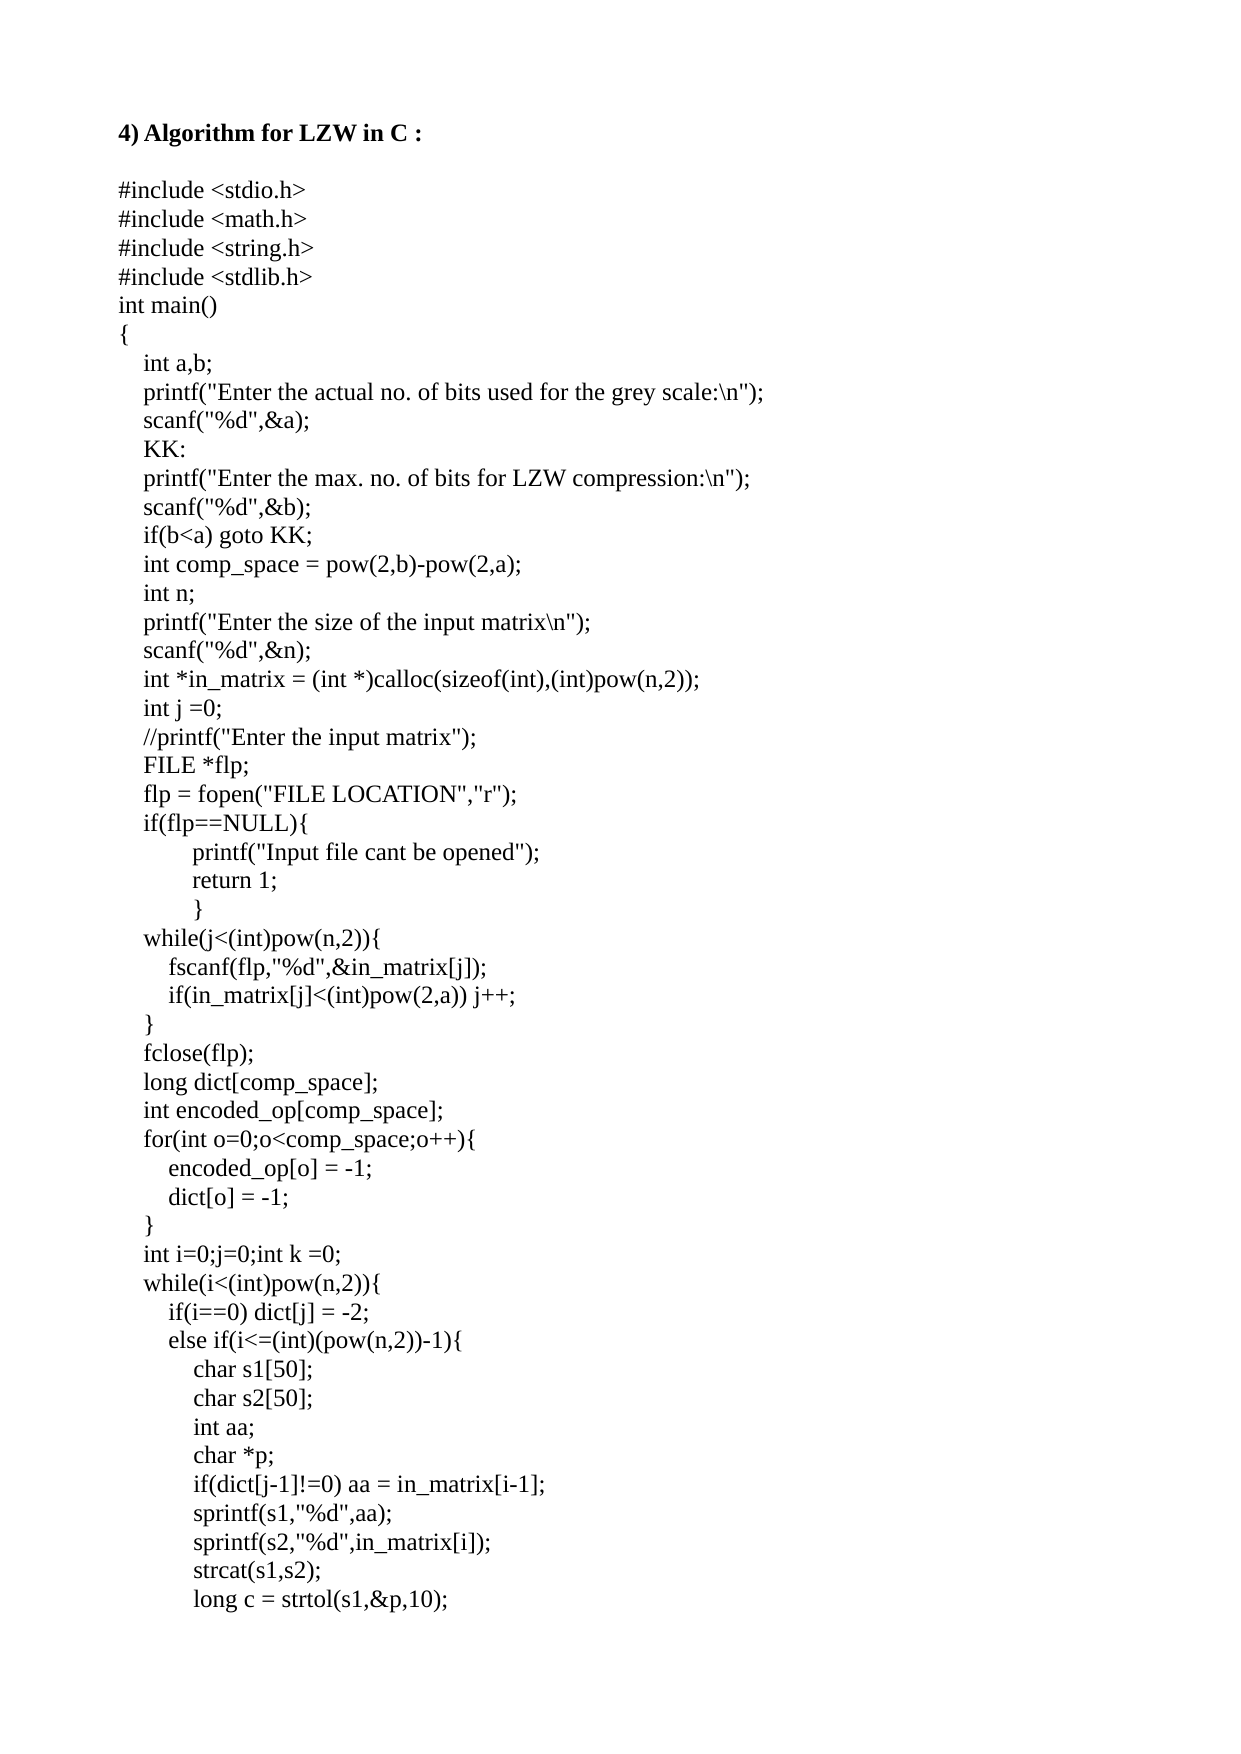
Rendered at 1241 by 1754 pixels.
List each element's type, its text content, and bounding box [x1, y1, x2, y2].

text int aa; [118, 1412, 1122, 1441]
text if(b<a) goto KK; [118, 521, 1122, 549]
text scanf("%d",&b); [118, 492, 1122, 521]
text printf("Enter the size of the input matrix\n"); [118, 607, 1122, 636]
text #include <math.h> [118, 204, 1122, 233]
text //printf("Enter the input matrix"); [118, 722, 1122, 751]
text int *in_matrix = (int *)calloc(sizeof(int),(int)pow(n,2)); [118, 664, 1122, 693]
text int i=0;j=0;int k =0; [118, 1239, 1122, 1268]
text int a,b; [118, 348, 1122, 377]
text printf("Enter the max. no. of bits for LZW compression:\n"); [118, 463, 1122, 492]
text int j =0; [118, 693, 1122, 722]
text if(dict[j-1]!=0) aa = in_matrix[i-1]; [118, 1469, 1122, 1498]
text #include <string.h> [118, 233, 1122, 262]
text char s2[50]; [118, 1383, 1122, 1412]
text } [118, 894, 1122, 923]
text dict[o] = -1; [118, 1182, 1122, 1211]
text flp = fopen("FILE LOCATION","r"); [118, 779, 1122, 808]
text strcat(s1,s2); [118, 1556, 1122, 1584]
text return 1; [118, 866, 1122, 894]
text { [118, 319, 1122, 348]
text sprintf(s2,"%d",in_matrix[i]); [118, 1527, 1122, 1556]
text encoded_op[o] = -1; [118, 1153, 1122, 1182]
text KK: [118, 434, 1122, 463]
text int n; [118, 578, 1122, 607]
text int encoded_op[comp_space]; [118, 1096, 1122, 1124]
text int comp_space = pow(2,b)-pow(2,a); [118, 549, 1122, 578]
text #include <stdio.h> [118, 176, 1122, 204]
text printf("Enter the actual no. of bits used for the grey scale:\n"); [118, 377, 1122, 406]
text scanf("%d",&n); [118, 636, 1122, 664]
text while(j<(int)pow(n,2)){ [118, 923, 1122, 952]
text if(i==0) dict[j] = -2; [118, 1297, 1122, 1326]
text } [118, 1009, 1122, 1038]
text long dict[comp_space]; [118, 1067, 1122, 1096]
text #include <stdlib.h> [118, 262, 1122, 291]
text fscanf(flp,"%d",&in_matrix[j]); [118, 952, 1122, 981]
text char s1[50]; [118, 1354, 1122, 1383]
text scanf("%d",&a); [118, 406, 1122, 434]
text if(in_matrix[j]<(int)pow(2,a)) j++; [118, 981, 1122, 1009]
text while(i<(int)pow(n,2)){ [118, 1268, 1122, 1297]
text long c = strtol(s1,&p,10); [118, 1584, 1122, 1613]
text else if(i<=(int)(pow(n,2))-1){ [118, 1326, 1122, 1354]
text sprintf(s1,"%d",aa); [118, 1498, 1122, 1527]
text int main() [118, 291, 1122, 319]
text 4) Algorithm for LZW in C : [118, 118, 1122, 147]
text if(flp==NULL){ [118, 808, 1122, 837]
text char *p; [118, 1441, 1122, 1469]
text fclose(flp); [118, 1038, 1122, 1067]
text for(int o=0;o<comp_space;o++){ [118, 1124, 1122, 1153]
text FILE *flp; [118, 751, 1122, 779]
text } [118, 1211, 1122, 1239]
text printf("Input file cant be opened"); [118, 837, 1122, 866]
